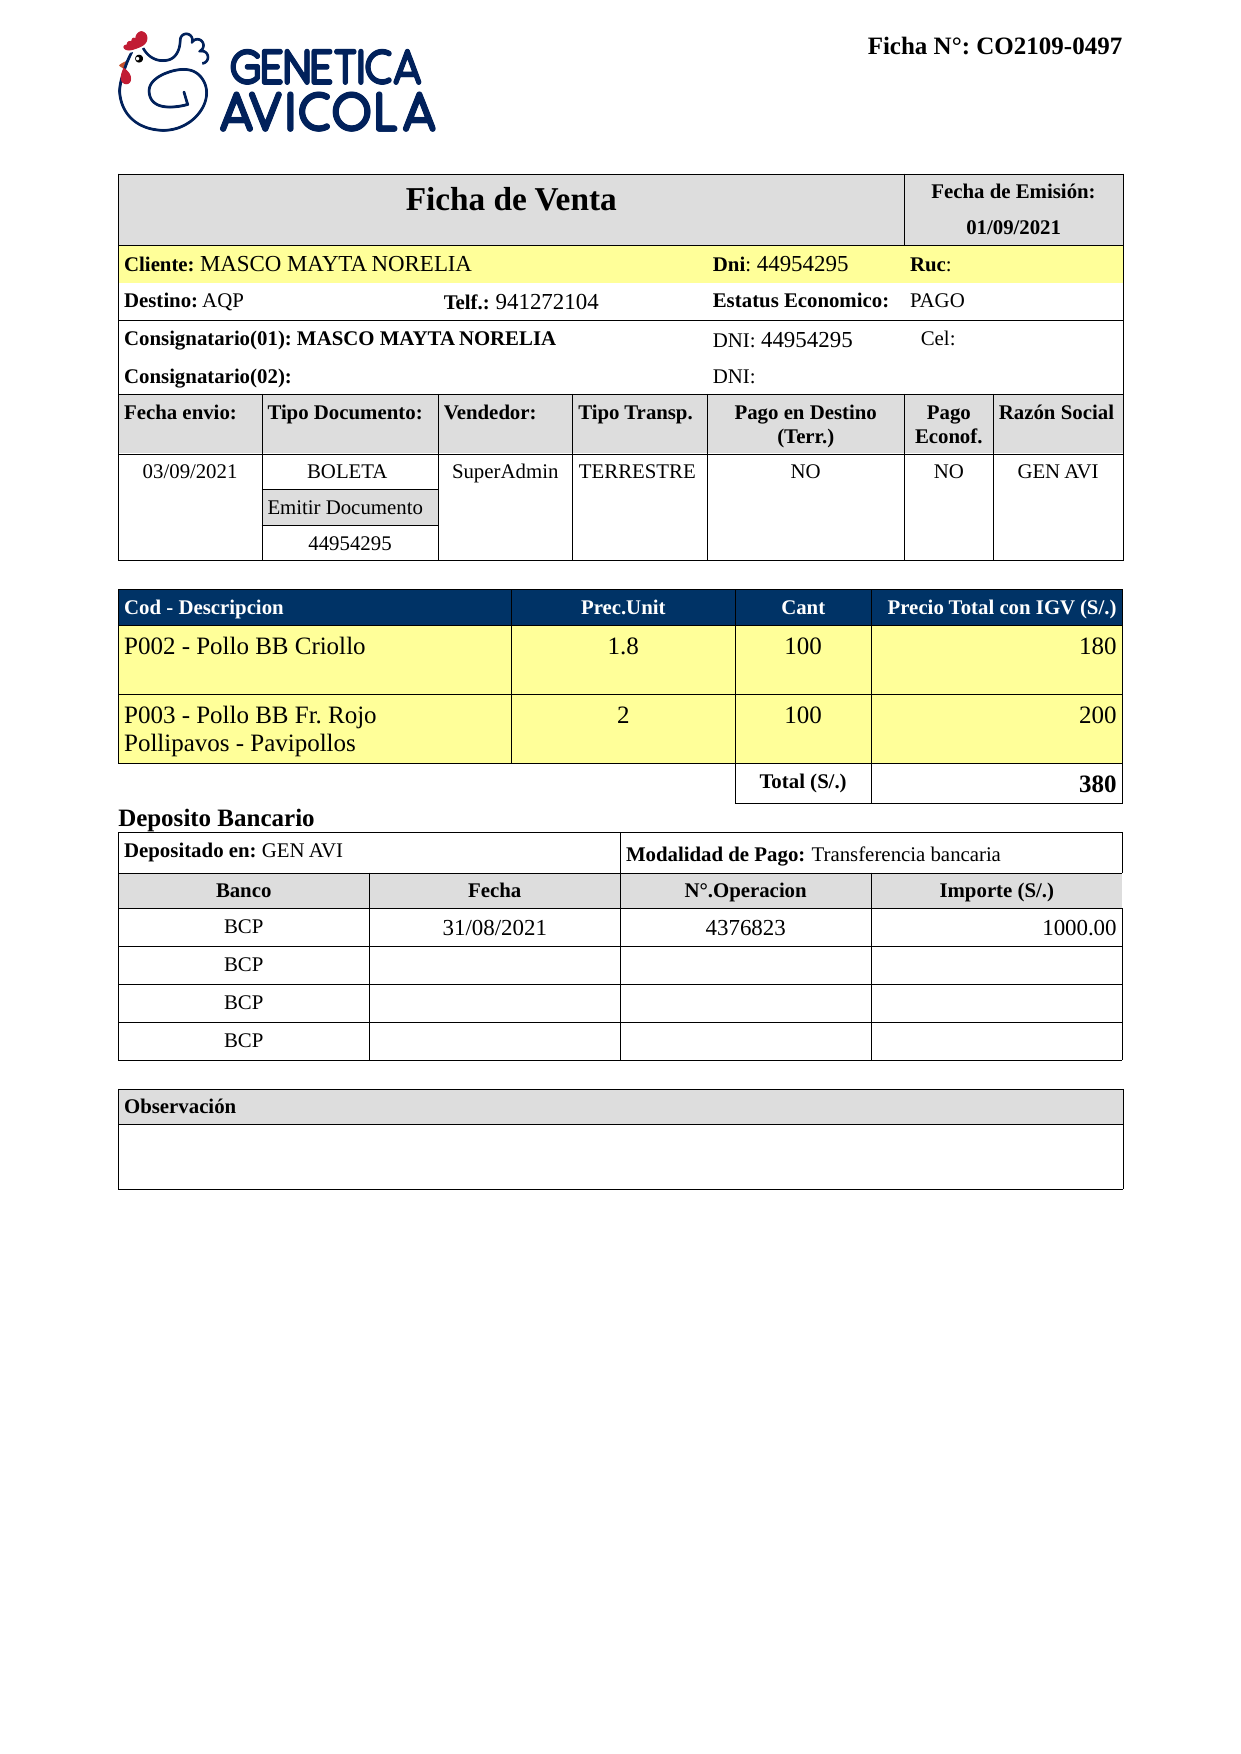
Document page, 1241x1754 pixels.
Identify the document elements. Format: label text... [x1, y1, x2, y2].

table_cell GEN AVI [994, 455, 1123, 560]
table_cell 01/09/2021 [905, 209, 1123, 245]
table_cell DNI: 44954295 [707, 321, 915, 358]
table_header Precio Total con IGV (S/.) [872, 590, 1122, 625]
table_cell Tipo Documento: [263, 395, 438, 453]
table_cell [872, 947, 1122, 984]
table_cell [621, 985, 871, 1022]
table_cell Pago en Destino (Terr.) [708, 395, 904, 453]
table_cell Total (S/.) [736, 764, 871, 803]
table_cell [872, 1023, 1122, 1060]
table_cell [872, 985, 1122, 1022]
picture [118, 31, 436, 132]
table_header Modalidad de Pago: Transferencia bancaria [621, 833, 1122, 872]
table_cell Dni: 44954295 [707, 246, 904, 283]
table_cell [511, 764, 735, 803]
table_cell 100 [736, 695, 871, 763]
table_cell 4376823 [621, 909, 871, 946]
table_cell 200 [872, 695, 1122, 763]
table_cell NO [905, 455, 993, 560]
table_cell 03/09/2021 [119, 455, 262, 560]
table_cell [118, 764, 511, 803]
table_cell 1.8 [512, 626, 735, 694]
table_cell Banco [119, 874, 369, 908]
table_cell [621, 947, 871, 984]
table_cell Pago Econof. [905, 395, 993, 453]
table_cell Tipo Transp. [573, 395, 707, 453]
table_header Cod - Descripcion [119, 590, 511, 625]
table_header Depositado en: GEN AVI [119, 833, 620, 872]
table_header Cant [736, 590, 871, 625]
table_header Fecha de Emisión: [905, 175, 1123, 209]
table_cell SuperAdmin [439, 455, 572, 560]
table_cell BCP [119, 985, 369, 1022]
text Deposito Bancario [118, 803, 1122, 832]
table_cell Consignatario(02): [119, 358, 707, 394]
table_cell BCP [119, 1023, 369, 1060]
table_cell Importe (S/.) [872, 874, 1122, 908]
table_cell Fecha [370, 874, 620, 908]
table_cell NO [708, 455, 904, 560]
table_cell N°.Operacion [621, 874, 871, 908]
table_cell PAGO [904, 283, 1123, 320]
table_cell [370, 1023, 620, 1060]
table_cell Destino: AQP [119, 283, 438, 320]
table_cell Emitir Documento [263, 490, 438, 525]
table_cell 380 [872, 764, 1122, 803]
table_cell 180 [872, 626, 1122, 694]
table_cell 44954295 [263, 526, 438, 560]
table_cell 2 [512, 695, 735, 763]
table_cell [370, 947, 620, 984]
table_header Ficha de Venta [119, 175, 904, 245]
table_cell 31/08/2021 [370, 909, 620, 946]
table_cell Razón Social [994, 395, 1123, 453]
table_cell 100 [736, 626, 871, 694]
table_cell Estatus Economico: [707, 283, 904, 320]
table_cell BCP [119, 909, 369, 946]
table_cell Ruc: [904, 246, 1123, 283]
table_cell [621, 1023, 871, 1060]
table_cell Consignatario(01): MASCO MAYTA NORELIA [119, 321, 707, 358]
table_cell Fecha envio: [119, 395, 262, 453]
table_header Observación [119, 1090, 1123, 1124]
table_cell BCP [119, 947, 369, 984]
table_cell Vendedor: [439, 395, 572, 453]
table_cell [119, 1125, 1123, 1189]
table_cell P002 - Pollo BB Criollo [119, 626, 511, 694]
table_cell [370, 985, 620, 1022]
table_cell TERRESTRE [573, 455, 707, 560]
table_cell 1000.00 [872, 909, 1122, 946]
table_header Prec.Unit [512, 590, 735, 625]
table_cell BOLETA [263, 455, 438, 489]
table_cell Telf.: 941272104 [438, 283, 707, 320]
table_cell P003 - Pollo BB Fr. Rojo Pollipavos - Pavipollos [119, 695, 511, 763]
table_cell DNI: [707, 358, 1123, 394]
table_cell Cliente: MASCO MAYTA NORELIA [119, 246, 707, 283]
table_cell Cel: [915, 321, 1123, 358]
